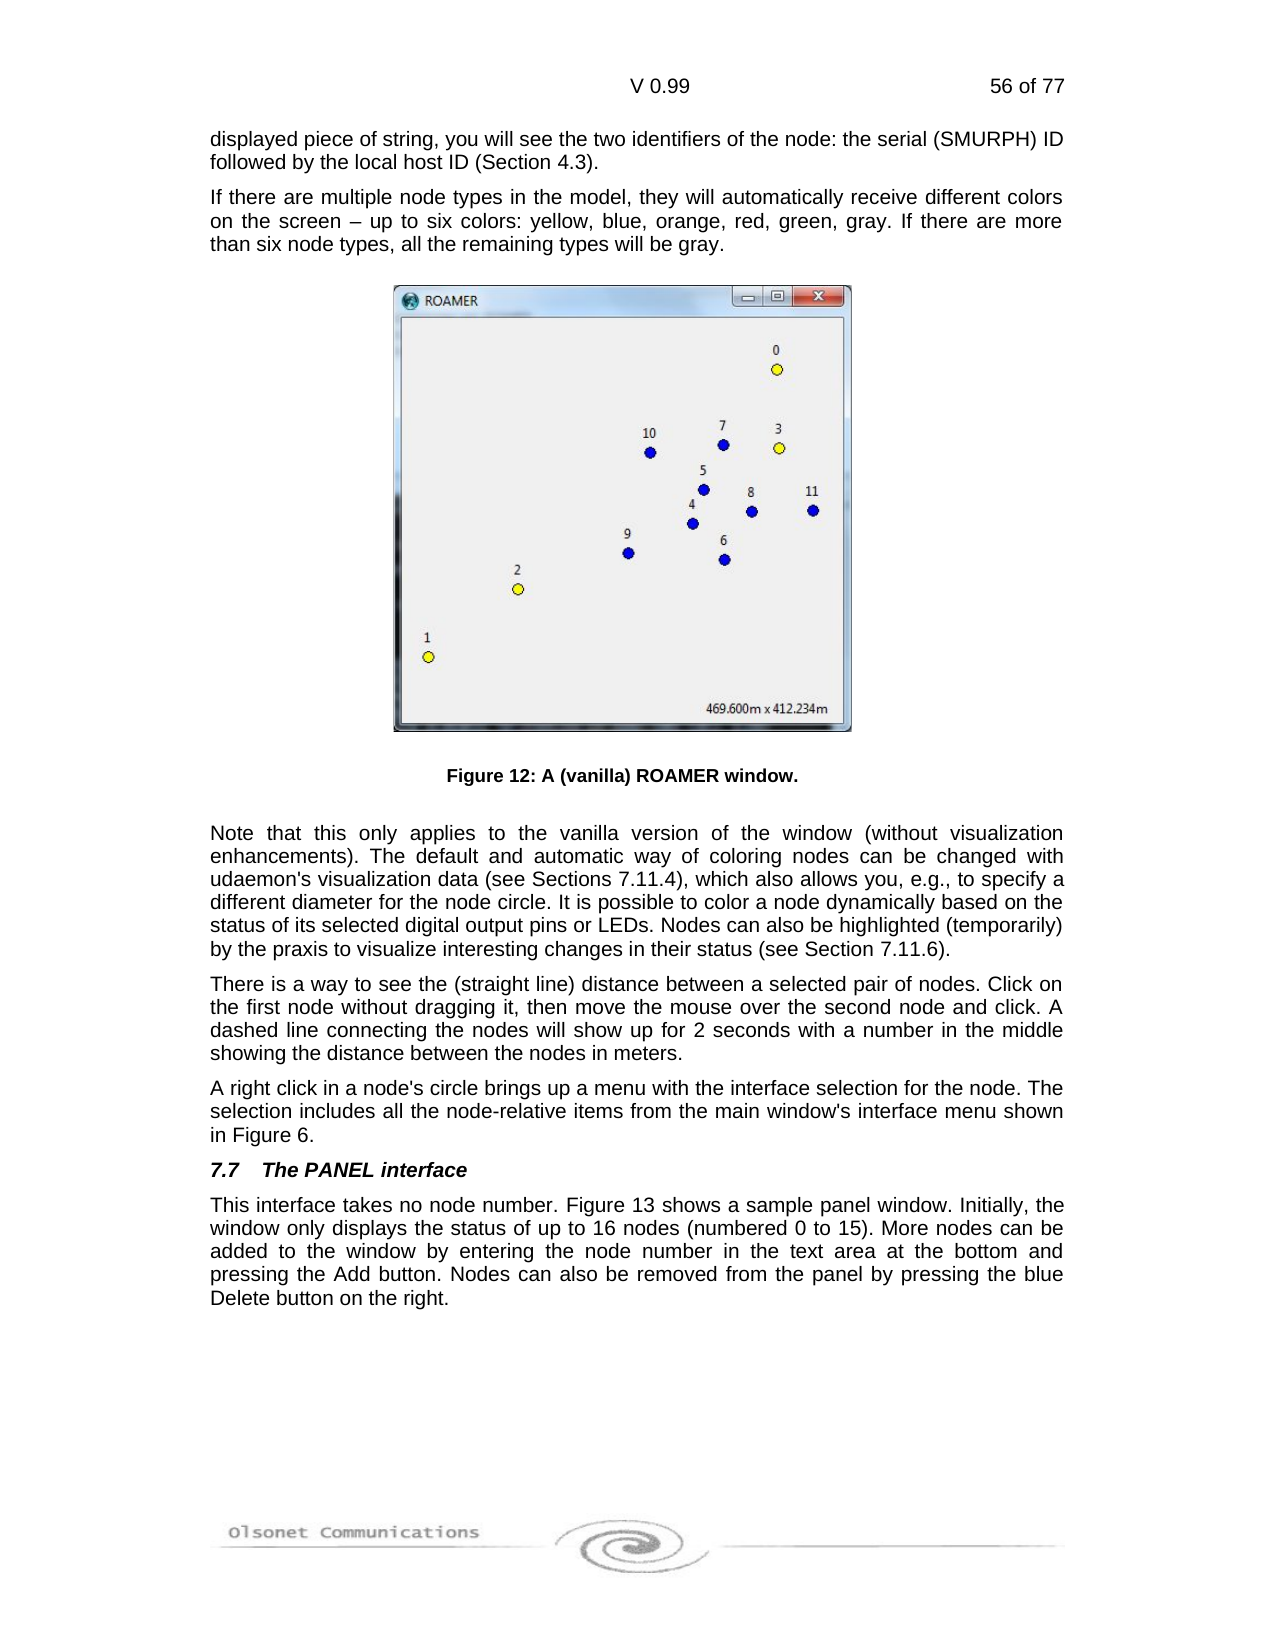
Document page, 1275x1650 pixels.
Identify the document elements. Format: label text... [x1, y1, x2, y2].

text Figure 12: A (vanilla) ROAMER window. [393, 765, 852, 786]
text This interface takes no node number. Figure 13 shows a sample panel window. Initially, the window only displays the status of up to 16 nodes (numbered 0 to 15). More nodes can be added to the window by entering the node number in the text area at the bottom and pressing the Add button. Nodes can also be removed from the panel by pressing the blue Delete button on the right. [210, 1193, 1065, 1309]
picture [393, 285, 852, 732]
text Note that this only applies to the vanilla version of the window (without visualization enhancements). The default and automatic way of coloring nodes can be changed with udaemon's visualization data (see Sections 7.11.4), which also allows you, e.g., to specify a different diameter for the node circle. It is possible to color a node dynamically based on the status of its selected digital output pins or LEDs. Nodes can also be highlighted (temporarily) by the praxis to visualize interesting changes in their status (see Section 7.11.6). [210, 821, 1065, 960]
subtitle The PANEL interface [210, 1158, 1065, 1182]
picture [210, 1504, 1065, 1596]
text If there are multiple node types in the model, they will automatically receive different colors on the screen – up to six colors: yellow, blue, orange, red, green, gray. If there are more than six node types, all the remaining types will be gray. [210, 186, 1065, 256]
text There is a way to see the (straight line) distance between a selected pair of nodes. Click on the first node without dragging it, then move the mouse over the second node and click. A dashed line connecting the nodes will show up for 2 seconds with a number in the middle showing the distance between the nodes in meters. [210, 972, 1065, 1065]
text A right click in a node's circle brings up a menu with the interface selection for the node. The selection includes all the node-relative items from the main window's interface menu shown in Figure 6. [210, 1077, 1065, 1147]
text displayed piece of string, you will see the two identifiers of the node: the serial (SMURPH) ID followed by the local host ID (Section 4.3). [210, 128, 1065, 174]
